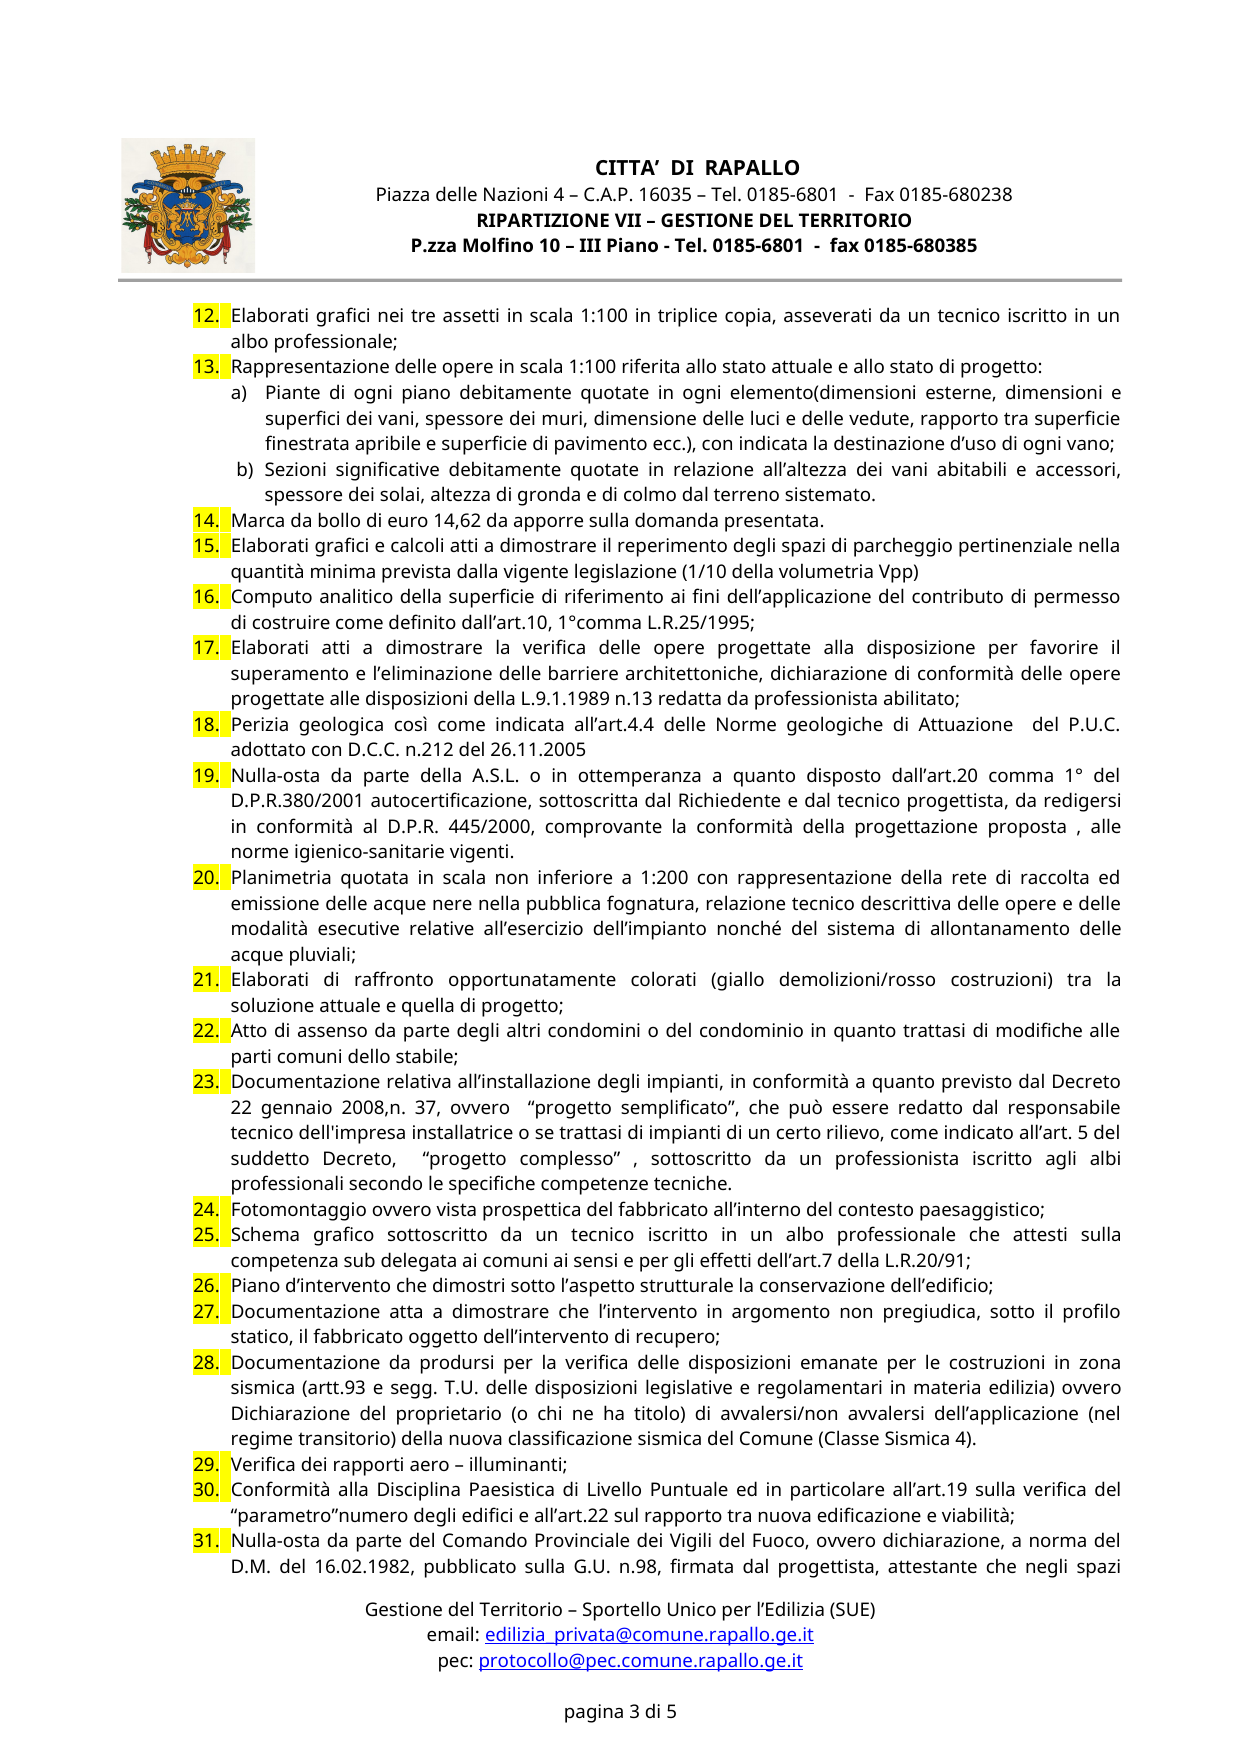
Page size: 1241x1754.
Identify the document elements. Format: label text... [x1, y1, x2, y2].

list Verifica dei rapporti aero – illuminanti; [231, 1451, 1122, 1477]
list Conformità alla Disciplina Paesistica di Livello Puntuale ed in particolare all’art.19 sulla verifica del “parametro”numero degli edifici e all’art.22 sul rapporto tra nuova edificazione e viabilità; [193, 1477, 1122, 1528]
picture [121, 138, 256, 273]
list Rappresentazione delle opere in scala 1:100 riferita allo stato attuale e allo stato di progetto: [231, 354, 1122, 379]
list Marca da bollo di euro 14,62 da apporre sulla domanda presentata. [231, 507, 1122, 532]
list Documentazione atta a dimostrare che l’intervento in argomento non pregiudica, sotto il profilo statico, il fabbricato oggetto dell’intervento di recupero; [193, 1298, 1122, 1349]
list Elaborati grafici e calcoli atti a dimostrare il reperimento degli spazi di parcheggio pertinenziale nella quantità minima prevista dalla vigente legislazione (1/10 della volumetria Vpp) [193, 532, 1122, 583]
list Schema grafico sottoscritto da un tecnico iscritto in un albo professionale che attesti sulla competenza sub delegata ai comuni ai sensi e per gli effetti dell’art.7 della L.R.20/91; [193, 1222, 1122, 1273]
list Elaborati di raffronto opportunatamente colorati (giallo demolizioni/rosso costruzioni) tra la soluzione attuale e quella di progetto; [193, 966, 1122, 1017]
list Nulla-osta da parte del Comando Provinciale dei Vigili del Fuoco, ovvero dichiarazione, a norma del D.M. del 16.02.1982, pubblicato sulla G.U. n.98, firmata dal progettista, attestante che negli spazi [193, 1528, 1122, 1579]
list Planimetria quotata in scala non inferiore a 1:200 con rappresentazione della rete di raccolta ed emissione delle acque nere nella pubblica fognatura, relazione tecnico descrittiva delle opere e delle modalità esecutive relative all’esercizio dell’impianto nonché del sistema di allontanamento delle acque pluviali; [193, 864, 1122, 966]
list Piano d’intervento che dimostri sotto l’aspetto strutturale la conservazione dell’edificio; [231, 1273, 1122, 1298]
list Perizia geologica così come indicata all’art.4.4 delle Norme geologiche di Attuazione del P.U.C. adottato con D.C.C. n.212 del 26.11.2005 [193, 711, 1122, 762]
list Fotomontaggio ovvero vista prospettica del fabbricato all’interno del contesto paesaggistico; [231, 1196, 1122, 1222]
text b) Sezioni significative debitamente quotate in relazione all’altezza dei vani abitabili e accessori, spessore dei solai, altezza di gronda e di colmo dal terreno sistemato. [236, 456, 1122, 507]
list Documentazione relativa all’installazione degli impianti, in conformità a quanto previsto dal Decreto 22 gennaio 2008,n. 37, ovvero “progetto semplificato”, che può essere redatto dal responsabile tecnico dell'impresa installatrice o se trattasi di impianti di un certo rilievo, come indicato all’art. 5 del suddetto Decreto, “progetto complesso” , sottoscritto da un professionista iscritto agli albi professionali secondo le specifiche competenze tecniche. [193, 1068, 1122, 1196]
list Atto di assenso da parte degli altri condomini o del condominio in quanto trattasi di modifiche alle parti comuni dello stabile; [193, 1017, 1122, 1068]
list Computo analitico della superficie di riferimento ai fini dell’applicazione del contributo di permesso di costruire come definito dall’art.10, 1°comma L.R.25/1995; [193, 583, 1122, 634]
list Nulla-osta da parte della A.S.L. o in ottemperanza a quanto disposto dall’art.20 comma 1° del D.P.R.380/2001 autocertificazione, sottoscritta dal Richiedente e dal tecnico progettista, da redigersi in conformità al D.P.R. 445/2000, comprovante la conformità della progettazione proposta , alle norme igienico-sanitarie vigenti. [193, 762, 1122, 864]
list Elaborati atti a dimostrare la verifica delle opere progettate alla disposizione per favorire il superamento e l’eliminazione delle barriere architettoniche, dichiarazione di conformità delle opere progettate alle disposizioni della L.9.1.1989 n.13 redatta da professionista abilitato; [193, 634, 1122, 711]
text a) Piante di ogni piano debitamente quotate in ogni elemento(dimensioni esterne, dimensioni e superfici dei vani, spessore dei muri, dimensione delle luci e delle vedute, rapporto tra superficie finestrata apribile e superficie di pavimento ecc.), con indicata la destinazione d’uso di ogni vano; [231, 379, 1122, 456]
list Elaborati grafici nei tre assetti in scala 1:100 in triplice copia, asseverati da un tecnico iscritto in un albo professionale; [193, 303, 1122, 354]
list Documentazione da prodursi per la verifica delle disposizioni emanate per le costruzioni in zona sismica (artt.93 e segg. T.U. delle disposizioni legislative e regolamentari in materia edilizia) ovvero Dichiarazione del proprietario (o chi ne ha titolo) di avvalersi/non avvalersi dell’applicazione (nel regime transitorio) della nuova classificazione sismica del Comune (Classe Sismica 4). [193, 1349, 1122, 1451]
